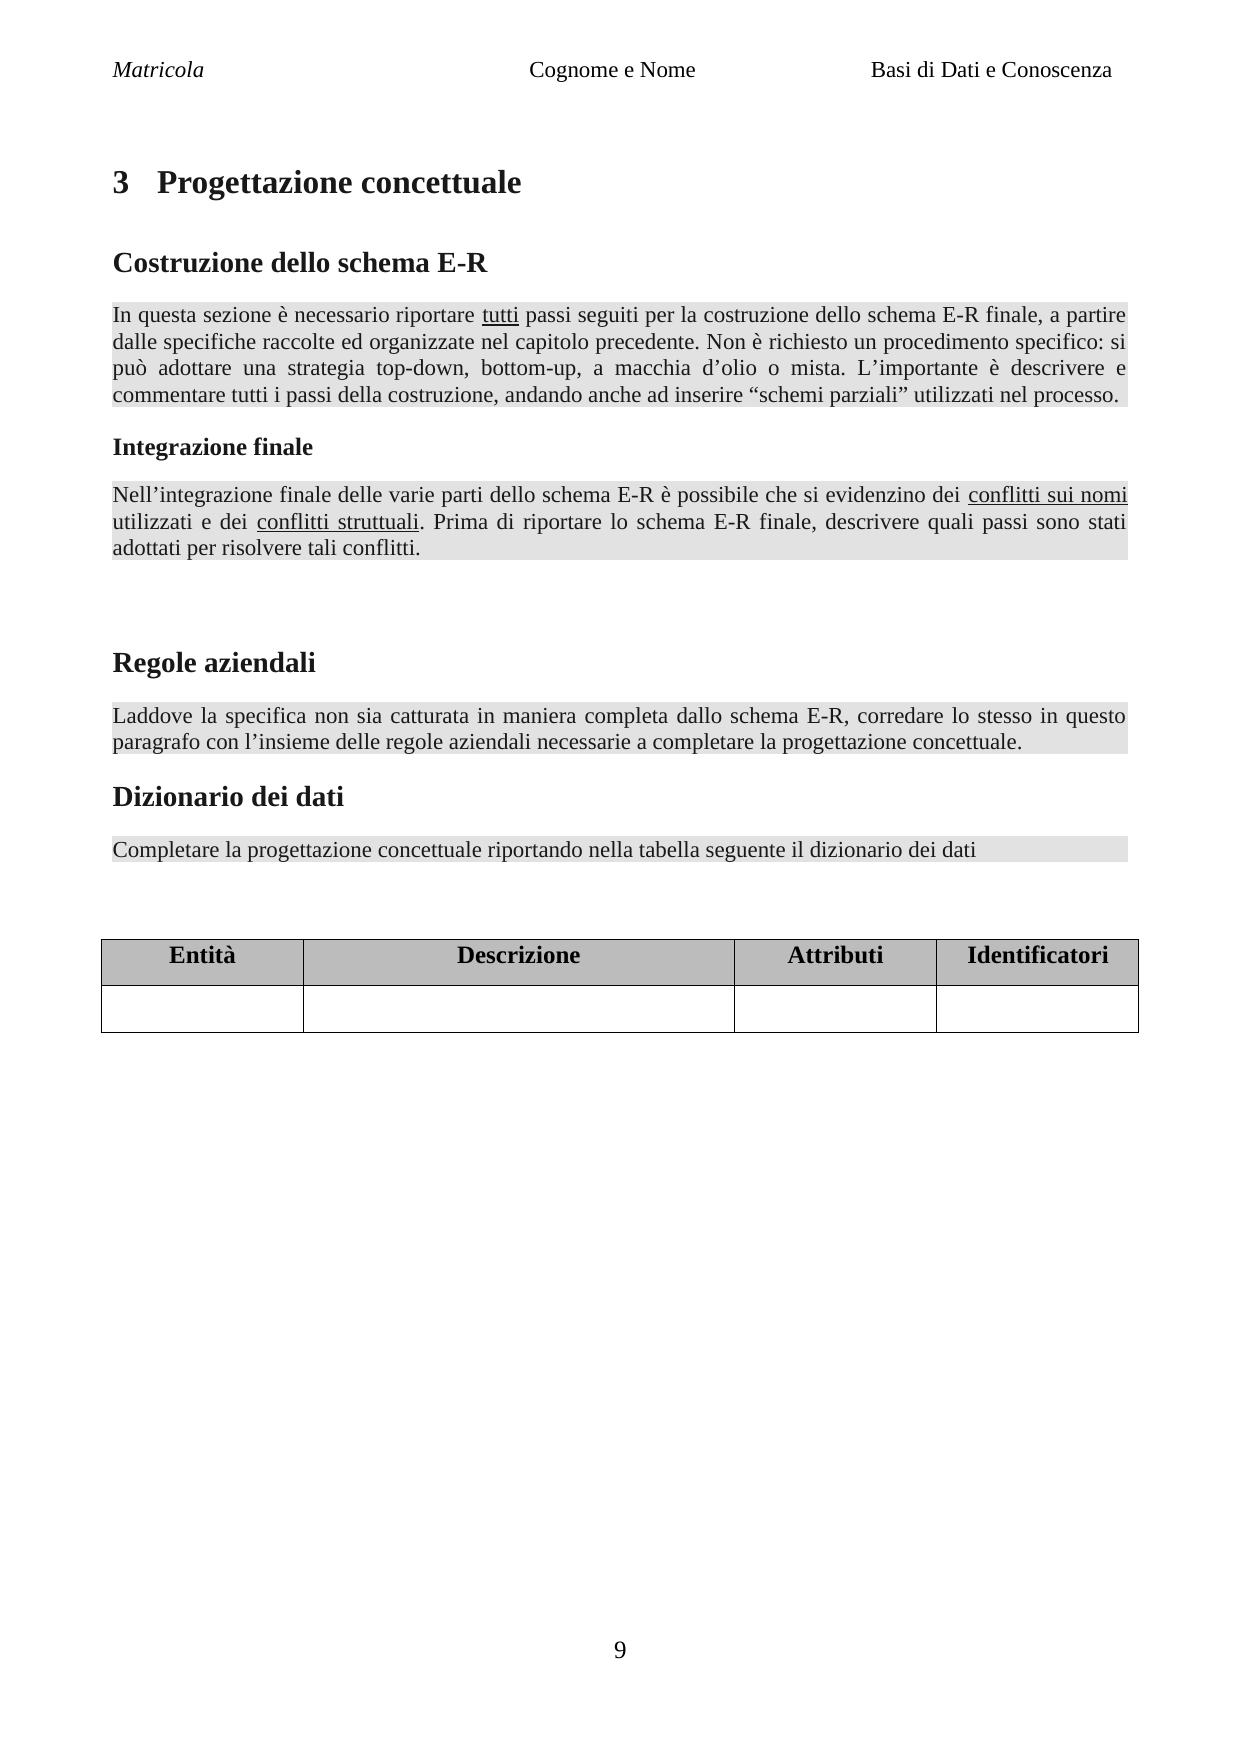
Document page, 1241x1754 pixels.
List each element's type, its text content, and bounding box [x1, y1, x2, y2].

table_header Identificatori [937, 940, 1138, 985]
subtitle Dizionario dei dati [112, 779, 1128, 813]
table_cell [304, 986, 734, 1032]
table_header Attributi [735, 940, 936, 985]
subtitle Costruzione dello schema E-R [112, 245, 1128, 278]
text Nell’integrazione finale delle varie parti dello schema E-R è possibile che si evidenzino dei conflitti sui nomi utilizzati e dei conflitti struttuali. Prima di riportare lo schema E-R finale, descrivere quali passi sono stati adottati per risolvere tali conflitti. [112, 481, 1128, 560]
text Laddove la specifica non sia catturata in maniera completa dallo schema E-R, corredare lo stesso in questo paragrafo con l’insieme delle regole aziendali necessarie a completare la progettazione concettuale. [112, 702, 1128, 754]
subtitle Regole aziendali [112, 645, 1128, 679]
table_cell [735, 986, 936, 1032]
table_header Descrizione [304, 940, 734, 985]
table_cell [102, 986, 303, 1032]
subtitle Progettazione concettuale [112, 162, 1128, 201]
text Completare la progettazione concettuale riportando nella tabella seguente il dizionario dei dati [112, 836, 1128, 862]
table_header Entità [102, 940, 303, 985]
table_cell [937, 986, 1138, 1032]
subtitle Integrazione finale [112, 432, 1128, 461]
text In questa sezione è necessario riportare tutti passi seguiti per la costruzione dello schema E-R finale, a partire dalle specifiche raccolte ed organizzate nel capitolo precedente. Non è richiesto un procedimento specifico: si può adottare una strategia top-down, bottom-up, a macchia d’olio o mista. L’importante è descrivere e commentare tutti i passi della costruzione, andando anche ad inserire “schemi parziali” utilizzati nel processo. [112, 302, 1128, 407]
